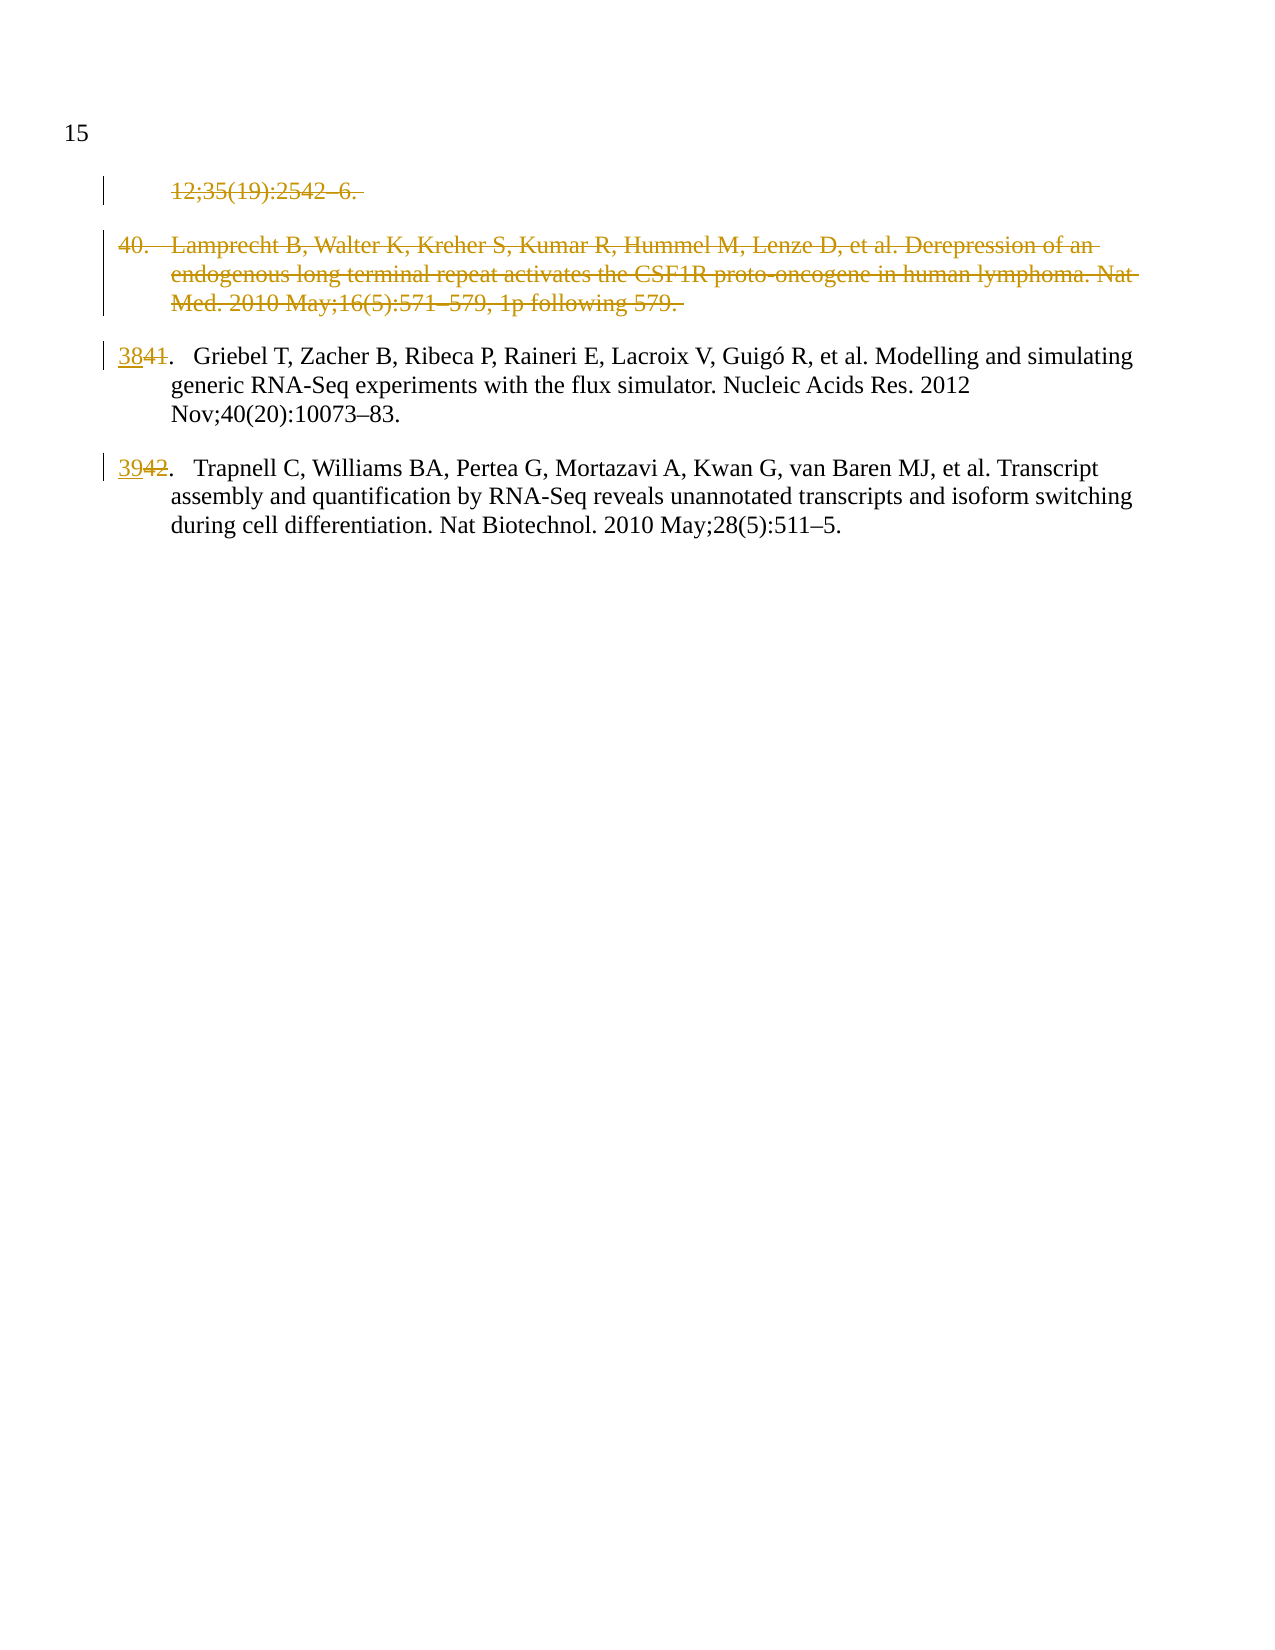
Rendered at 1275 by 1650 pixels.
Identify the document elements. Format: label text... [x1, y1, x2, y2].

text 39. Trapnell C, Williams BA, Pertea G, Mortazavi A, Kwan G, van Baren MJ, et al. Transcript assembly and quantification by RNA-Seq reveals unannotated transcripts and isoform switching during cell differentiation. Nat Biotechnol. 2010 May;28(5):511–5. [118, 453, 1157, 539]
text 38. Griebel T, Zacher B, Ribeca P, Raineri E, Lacroix V, Guigó R, et al. Modelling and simulating generic RNA-Seq experiments with the flux simulator. Nucleic Acids Res. 2012 Nov;40(20):10073–83. [118, 176, 1157, 205]
text 38. Griebel T, Zacher B, Ribeca P, Raineri E, Lacroix V, Guigó R, et al. Modelling and simulating generic RNA-Seq experiments with the flux simulator. Nucleic Acids Res. 2012 Nov;40(20):10073–83. [118, 341, 1157, 428]
